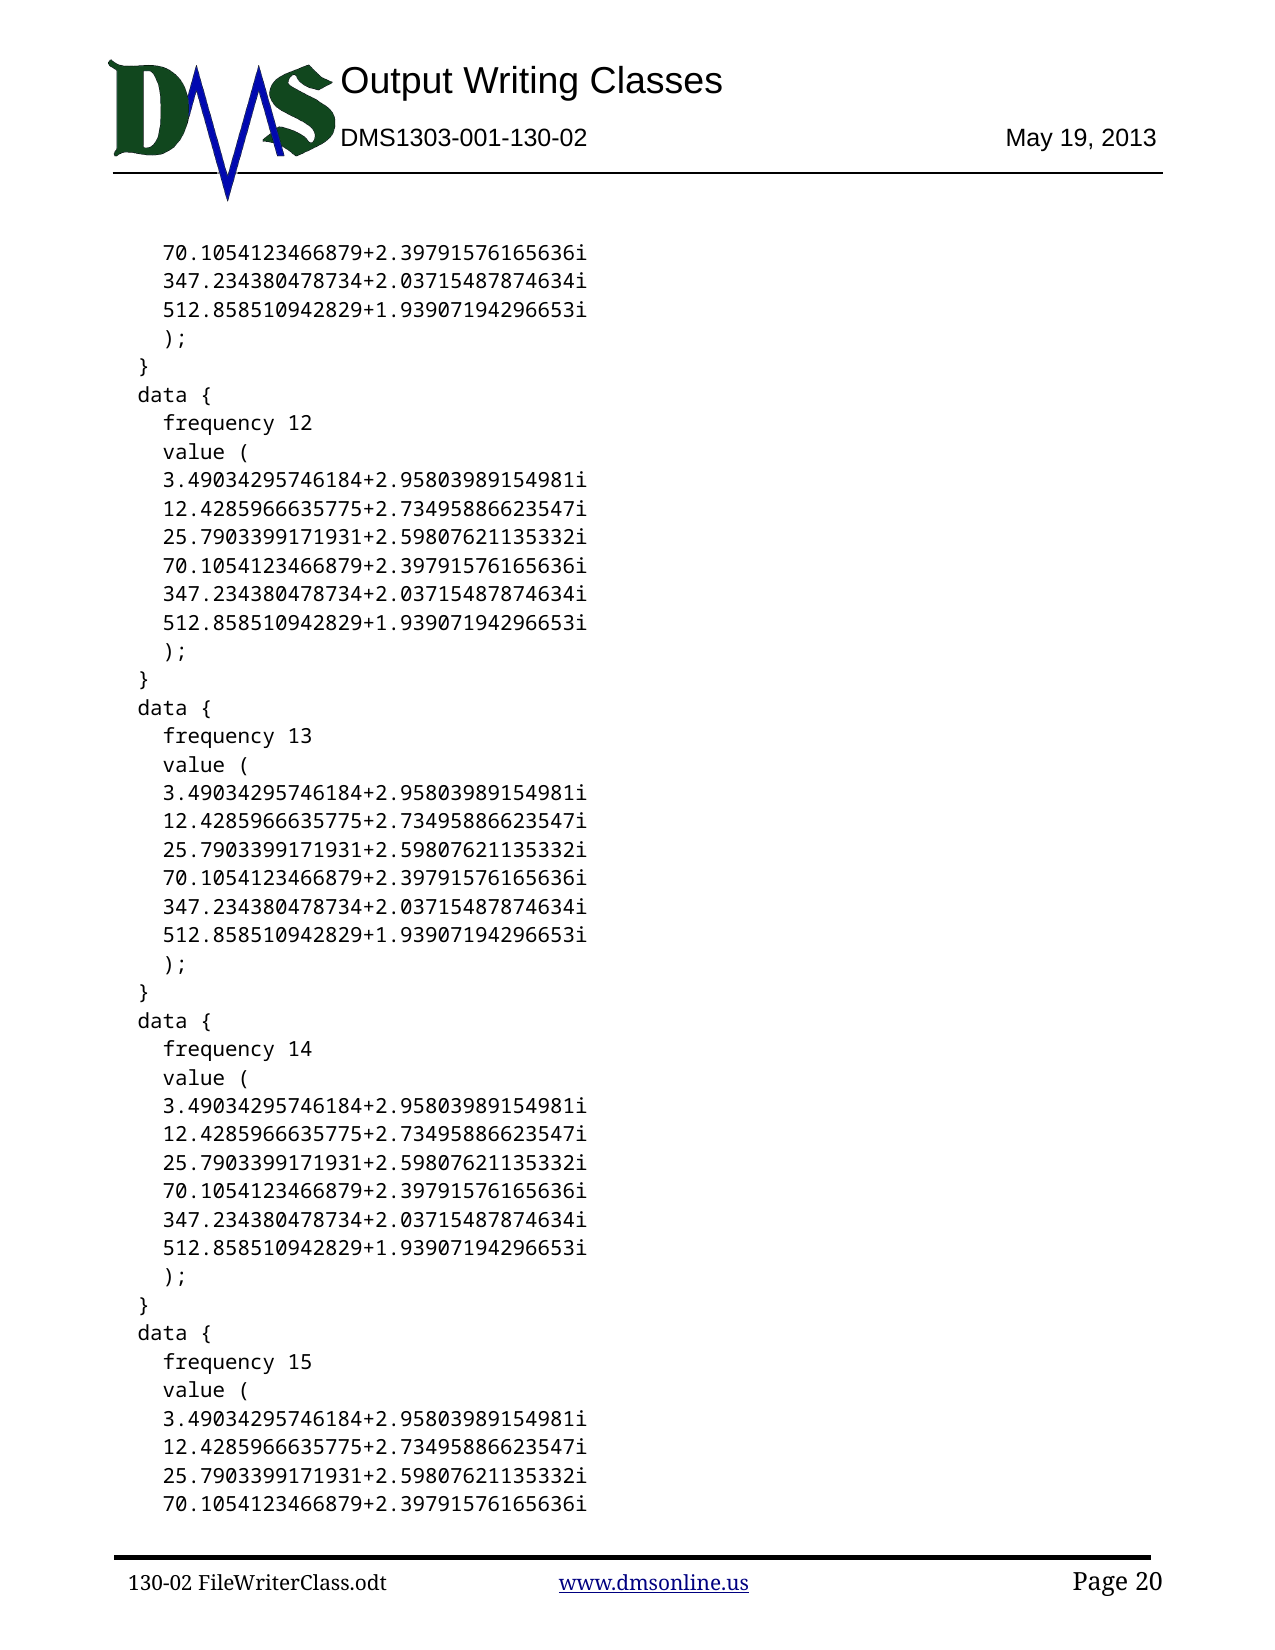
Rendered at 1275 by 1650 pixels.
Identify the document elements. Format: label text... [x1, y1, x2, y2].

text 347.234380478734+2.03715487874634i [112, 1205, 1162, 1233]
text frequency 14 [112, 1034, 1162, 1063]
text 3.49034295746184+2.95803989154981i [112, 778, 1162, 807]
text 12.4285966635775+2.73495886623547i [112, 1432, 1162, 1461]
text 12.4285966635775+2.73495886623547i [112, 807, 1162, 835]
text } [112, 352, 1162, 380]
text 3.49034295746184+2.95803989154981i [112, 1091, 1162, 1119]
text 3.49034295746184+2.95803989154981i [112, 465, 1162, 494]
text frequency 15 [112, 1347, 1162, 1375]
text 25.7903399171931+2.59807621135332i [112, 835, 1162, 863]
text ); [112, 949, 1162, 977]
text frequency 13 [112, 721, 1162, 750]
text ); [112, 1262, 1162, 1290]
text 25.7903399171931+2.59807621135332i [112, 522, 1162, 551]
text } [112, 977, 1162, 1006]
text data { [112, 1318, 1162, 1347]
text value ( [112, 437, 1162, 465]
text 512.858510942829+1.93907194296653i [112, 608, 1162, 636]
text } [112, 664, 1162, 693]
text value ( [112, 750, 1162, 778]
text 12.4285966635775+2.73495886623547i [112, 494, 1162, 522]
text 70.1054123466879+2.39791576165636i [112, 1176, 1162, 1205]
text data { [112, 1006, 1162, 1034]
text 512.858510942829+1.93907194296653i [112, 920, 1162, 949]
text value ( [112, 1063, 1162, 1091]
text 25.7903399171931+2.59807621135332i [112, 1461, 1162, 1489]
text 70.1054123466879+2.39791576165636i [112, 238, 1162, 266]
text 70.1054123466879+2.39791576165636i [112, 551, 1162, 579]
text 347.234380478734+2.03715487874634i [112, 579, 1162, 608]
text frequency 12 [112, 408, 1162, 437]
text 25.7903399171931+2.59807621135332i [112, 1148, 1162, 1176]
text ); [112, 323, 1162, 352]
text } [112, 1290, 1162, 1318]
text 512.858510942829+1.93907194296653i [112, 1233, 1162, 1262]
text 347.234380478734+2.03715487874634i [112, 266, 1162, 295]
text 512.858510942829+1.93907194296653i [112, 295, 1162, 323]
text 12.4285966635775+2.73495886623547i [112, 1119, 1162, 1148]
text 70.1054123466879+2.39791576165636i [112, 1489, 1162, 1518]
text value ( [112, 1375, 1162, 1404]
text 347.234380478734+2.03715487874634i [112, 892, 1162, 920]
text data { [112, 380, 1162, 408]
text ); [112, 636, 1162, 664]
text data { [112, 693, 1162, 721]
text 70.1054123466879+2.39791576165636i [112, 863, 1162, 892]
picture [105, 56, 338, 204]
text 3.49034295746184+2.95803989154981i [112, 1404, 1162, 1432]
